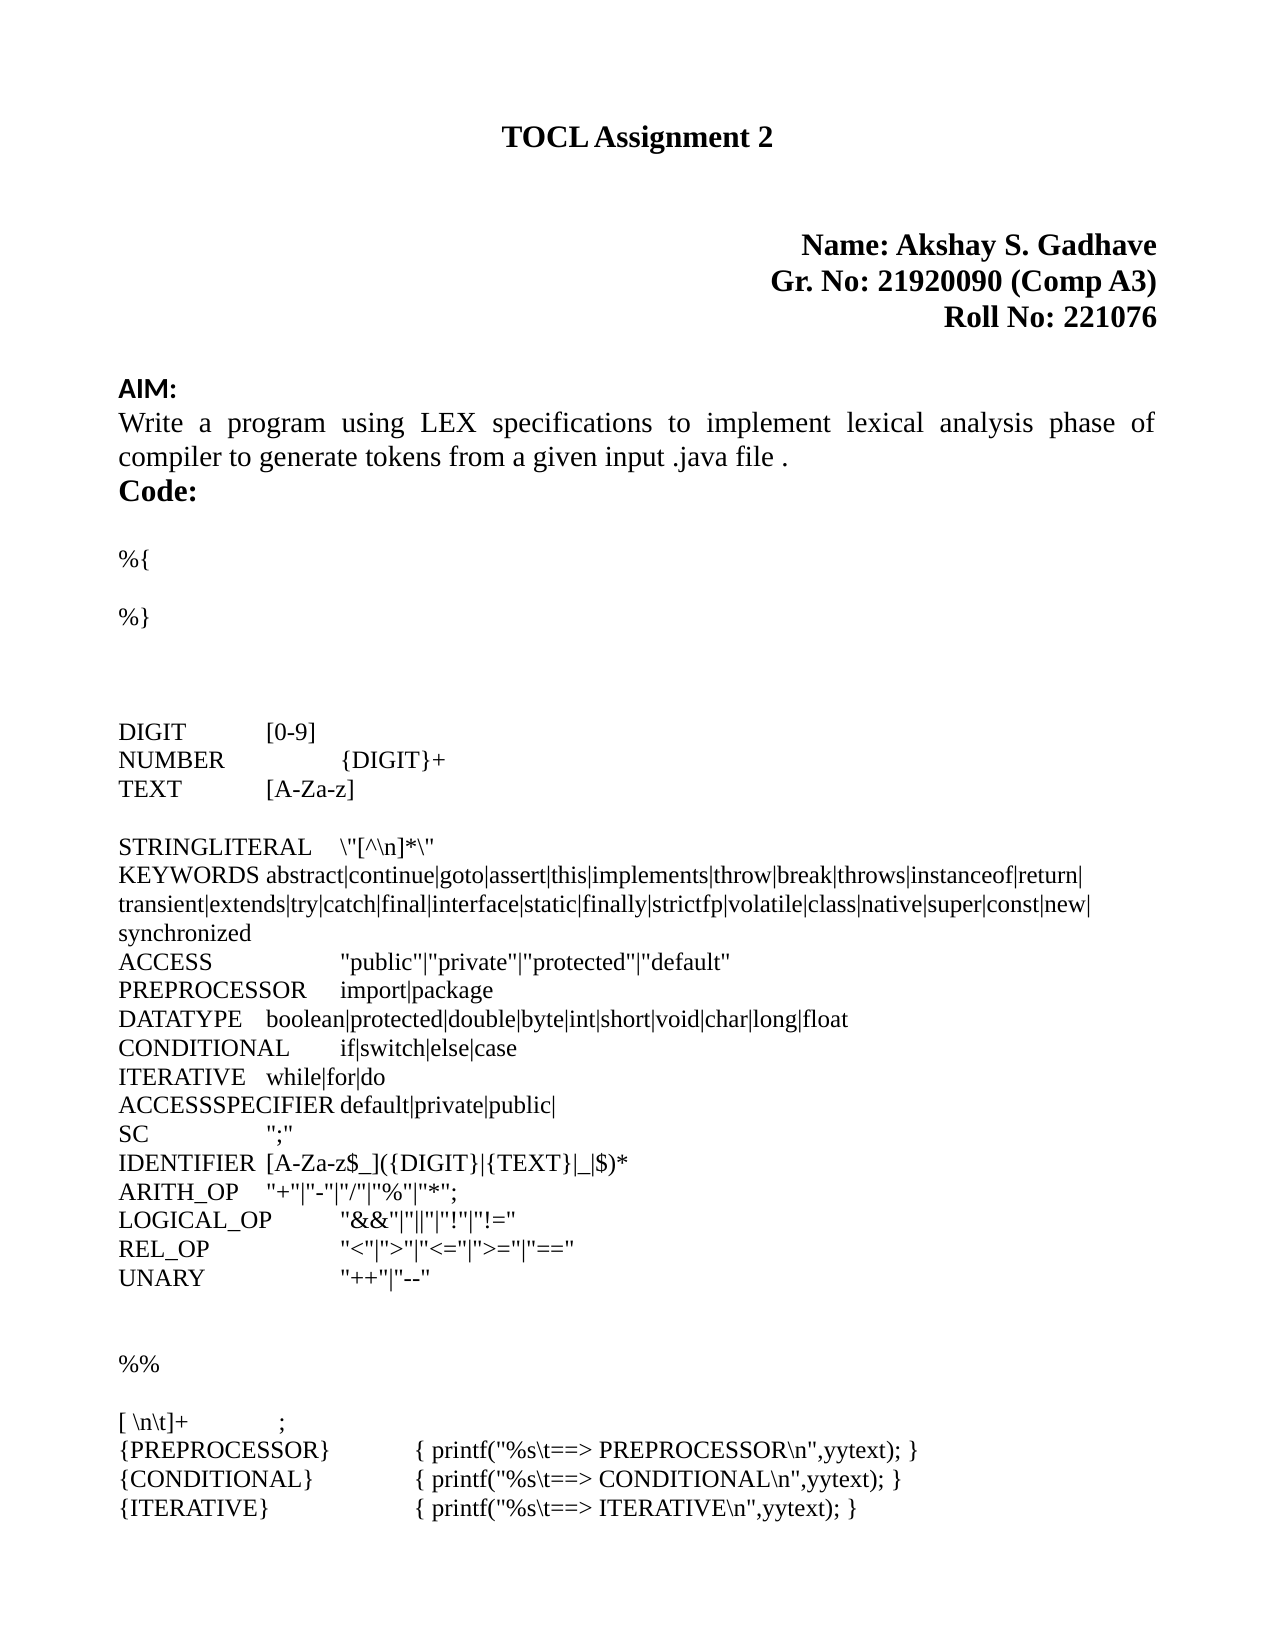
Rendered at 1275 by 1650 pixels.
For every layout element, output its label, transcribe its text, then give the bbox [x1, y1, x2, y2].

text DIGIT [0-9] [118, 717, 1157, 746]
text CONDITIONAL if|switch|else|case [118, 1033, 1157, 1062]
text KEYWORDS abstract|continue|goto|assert|this|implements|throw|break|throws|instanceof|return|transient|extends|try|catch|final|interface|static|finally|strictfp|volatile|class|native|super|const|new|synchronized [118, 861, 1157, 947]
text ACCESS "public"|"private"|"protected"|"default" [118, 947, 1157, 976]
text Name: Akshay S. Gadhave [118, 226, 1157, 262]
text TEXT [A-Za-z] [118, 774, 1157, 803]
text %% [118, 1349, 1157, 1378]
text LOGICAL_OP "&&"|"||"|"!"|"!=" [118, 1206, 1157, 1234]
text Write a program using LEX specifications to implement lexical analysis phase of compiler to generate tokens from a given input .java file . [118, 405, 1157, 472]
text ITERATIVE while|for|do [118, 1062, 1157, 1091]
text NUMBER {DIGIT}+ [118, 746, 1157, 774]
text TOCL Assignment 2 [118, 118, 1157, 154]
text STRINGLITERAL \"[^\n]*\" [118, 832, 1157, 861]
text PREPROCESSOR import|package [118, 976, 1157, 1004]
text {ITERATIVE} { printf("%s\t==> ITERATIVE\n",yytext); } [118, 1493, 1157, 1522]
text Gr. No: 21920090 (Comp A3) [118, 262, 1157, 298]
text {PREPROCESSOR} { printf("%s\t==> PREPROCESSOR\n",yytext); } [118, 1436, 1157, 1464]
text DATATYPE boolean|protected|double|byte|int|short|void|char|long|float [118, 1004, 1157, 1033]
text %} [118, 602, 1157, 631]
text %{ [118, 544, 1157, 573]
text REL_OP "<"|">"|"<="|">="|"==" [118, 1234, 1157, 1263]
text AIM: [118, 370, 1157, 405]
text {CONDITIONAL} { printf("%s\t==> CONDITIONAL\n",yytext); } [118, 1464, 1157, 1493]
text Code: [118, 472, 1157, 508]
text SC ";" [118, 1119, 1157, 1148]
text ACCESSSPECIFIER default|private|public| [118, 1091, 1157, 1119]
text Roll No: 221076 [118, 298, 1157, 334]
text IDENTIFIER [A-Za-z$_]({DIGIT}|{TEXT}|_|$)* [118, 1148, 1157, 1177]
text ARITH_OP "+"|"-"|"/"|"%"|"*"; [118, 1177, 1157, 1206]
text [ \n\t]+ ; [118, 1407, 1157, 1436]
text UNARY "++"|"--" [118, 1263, 1157, 1292]
